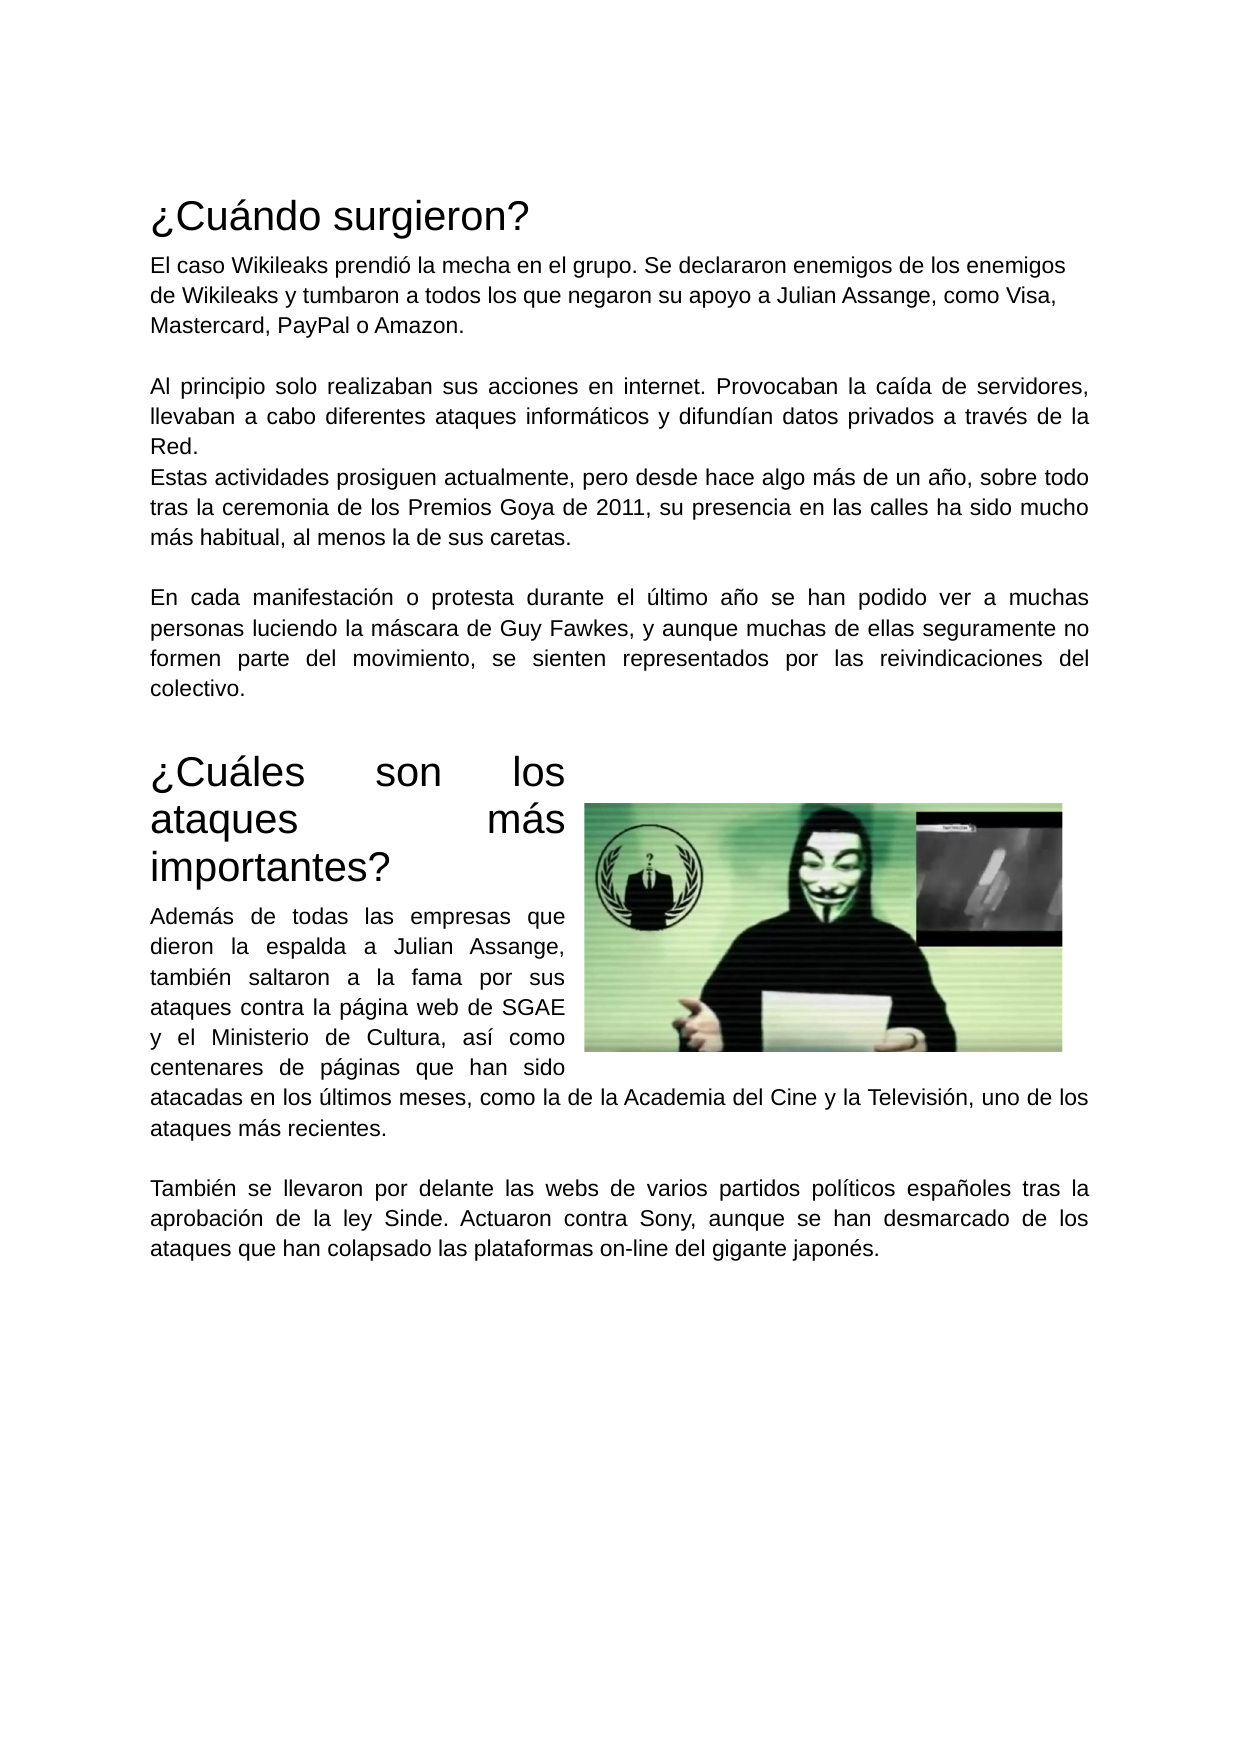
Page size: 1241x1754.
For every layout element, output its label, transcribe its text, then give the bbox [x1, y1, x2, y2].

text En cada manifestación o protesta durante el último año se han podido ver a muchas personas luciendo la máscara de Guy Fawkes, y aunque muchas de ellas seguramente no formen parte del movimiento, se sienten representados por las reivindicaciones del colectivo. [150, 584, 1090, 701]
text Además de todas las empresas que dieron la espalda a Julian Assange, también saltaron a la fama por sus ataques contra la página web de SGAE y el Ministerio de Cultura, así como centenares de páginas que han sido atacadas en los últimos meses, como la de la Academia del Cine y la Televisión, uno de los ataques más recientes. [150, 903, 1090, 1141]
text Estas actividades prosiguen actualmente, pero desde hace algo más de un año, sobre todo tras la ceremonia de los Premios Goya de 2011, su presencia en las calles ha sido mucho más habitual, al menos la de sus caretas. [150, 463, 1090, 550]
text También se llevaron por delante las webs de varios partidos políticos españoles tras la aprobación de la ley Sinde. Actuaron contra Sony, aunque se han desmarcado de los ataques que han colapsado las plataformas on-line del gigante japonés. [150, 1175, 1090, 1262]
subtitle ¿Cuándo surgieron? [150, 192, 1090, 239]
picture [584, 803, 1063, 1052]
text Al principio solo realizaban sus acciones en internet. Provocaban la caída de servidores, llevaban a cabo diferentes ataques informáticos y difundían datos privados a través de la Red. [150, 373, 1090, 460]
subtitle ¿Cuáles son los ataques más importantes? [150, 747, 1090, 891]
text El caso Wikileaks prendió la mecha en el grupo. Se declararon enemigos de los enemigos de Wikileaks y tumbaron a todos los que negaron su apoyo a Julian Assange, como Visa, Mastercard, PayPal o Amazon. [150, 252, 1090, 339]
